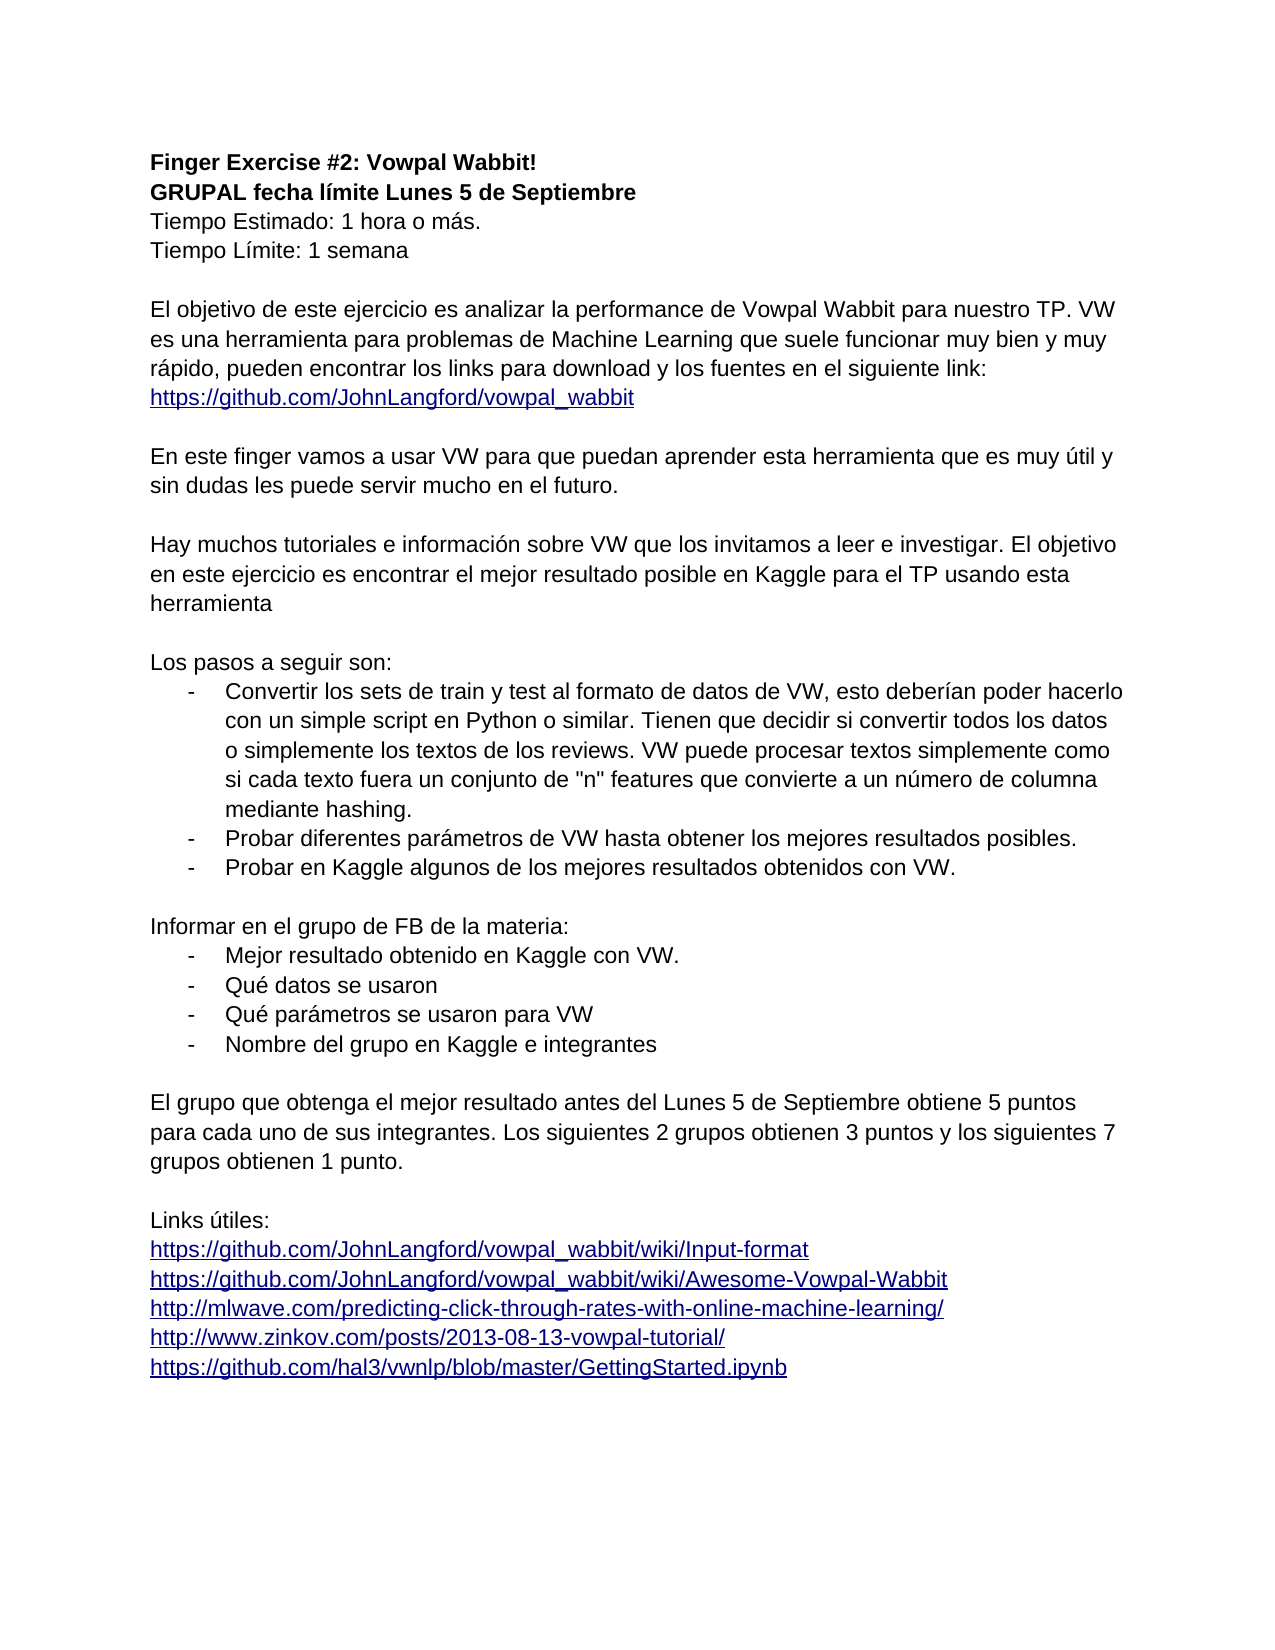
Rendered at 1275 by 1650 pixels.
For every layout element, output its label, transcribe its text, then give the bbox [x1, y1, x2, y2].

text El objetivo de este ejercicio es analizar la performance de Vowpal Wabbit para nuestro TP. VW es una herramienta para problemas de Machine Learning que suele funcionar muy bien y muy rápido, pueden encontrar los links para download y los fuentes en el siguiente link: https://github.com/JohnLangford/vowpal_wabbit [150, 297, 1125, 411]
list Qué datos se usaron [187, 972, 1125, 998]
text https://github.com/JohnLangford/vowpal_wabbit/wiki/Input-format [150, 1237, 1125, 1262]
list Probar en Kaggle algunos de los mejores resultados obtenidos con VW. [187, 855, 1125, 881]
text https://github.com/JohnLangford/vowpal_wabbit/wiki/Awesome-Vowpal-Wabbit [150, 1266, 1125, 1292]
text El grupo que obtenga el mejor resultado antes del Lunes 5 de Septiembre obtiene 5 puntos para cada uno de sus integrantes. Los siguientes 2 grupos obtienen 3 puntos y los siguientes 7 grupos obtienen 1 punto. [150, 1090, 1125, 1174]
text Links útiles: [150, 1207, 1125, 1233]
text Finger Exercise #2: Vowpal Wabbit! [150, 150, 1125, 176]
text https://github.com/hal3/vwnlp/blob/master/GettingStarted.ipynb [150, 1354, 1125, 1380]
text Informar en el grupo de FB de la materia: [150, 914, 1125, 939]
text Tiempo Límite: 1 semana [150, 238, 1125, 264]
list Probar diferentes parámetros de VW hasta obtener los mejores resultados posibles. [187, 826, 1125, 851]
list Nombre del grupo en Kaggle e integrantes [187, 1031, 1125, 1057]
text http://www.zinkov.com/posts/2013-08-13-vowpal-tutorial/ [150, 1325, 1125, 1351]
list Qué parámetros se usaron para VW [187, 1002, 1125, 1027]
text En este finger vamos a usar VW para que puedan aprender esta herramienta que es muy útil y sin dudas les puede servir mucho en el futuro. [150, 444, 1125, 499]
text GRUPAL fecha límite Lunes 5 de Septiembre [150, 179, 1125, 205]
text http://mlwave.com/predicting-click-through-rates-with-online-machine-learning/ [150, 1296, 1125, 1321]
text Los pasos a seguir son: [150, 649, 1125, 675]
list Convertir los sets de train y test al formato de datos de VW, esto deberían poder hacerlo con un simple script en Python o similar. Tienen que decidir si convertir todos los datos o simplemente los textos de los reviews. VW puede procesar textos simplemente como si cada texto fuera un conjunto de "n" features que convierte a un número de columna mediante hashing. [187, 679, 1125, 822]
list Mejor resultado obtenido en Kaggle con VW. [187, 943, 1125, 969]
text Hay muchos tutoriales e información sobre VW que los invitamos a leer e investigar. El objetivo en este ejercicio es encontrar el mejor resultado posible en Kaggle para el TP usando esta herramienta [150, 532, 1125, 616]
text Tiempo Estimado: 1 hora o más. [150, 209, 1125, 234]
